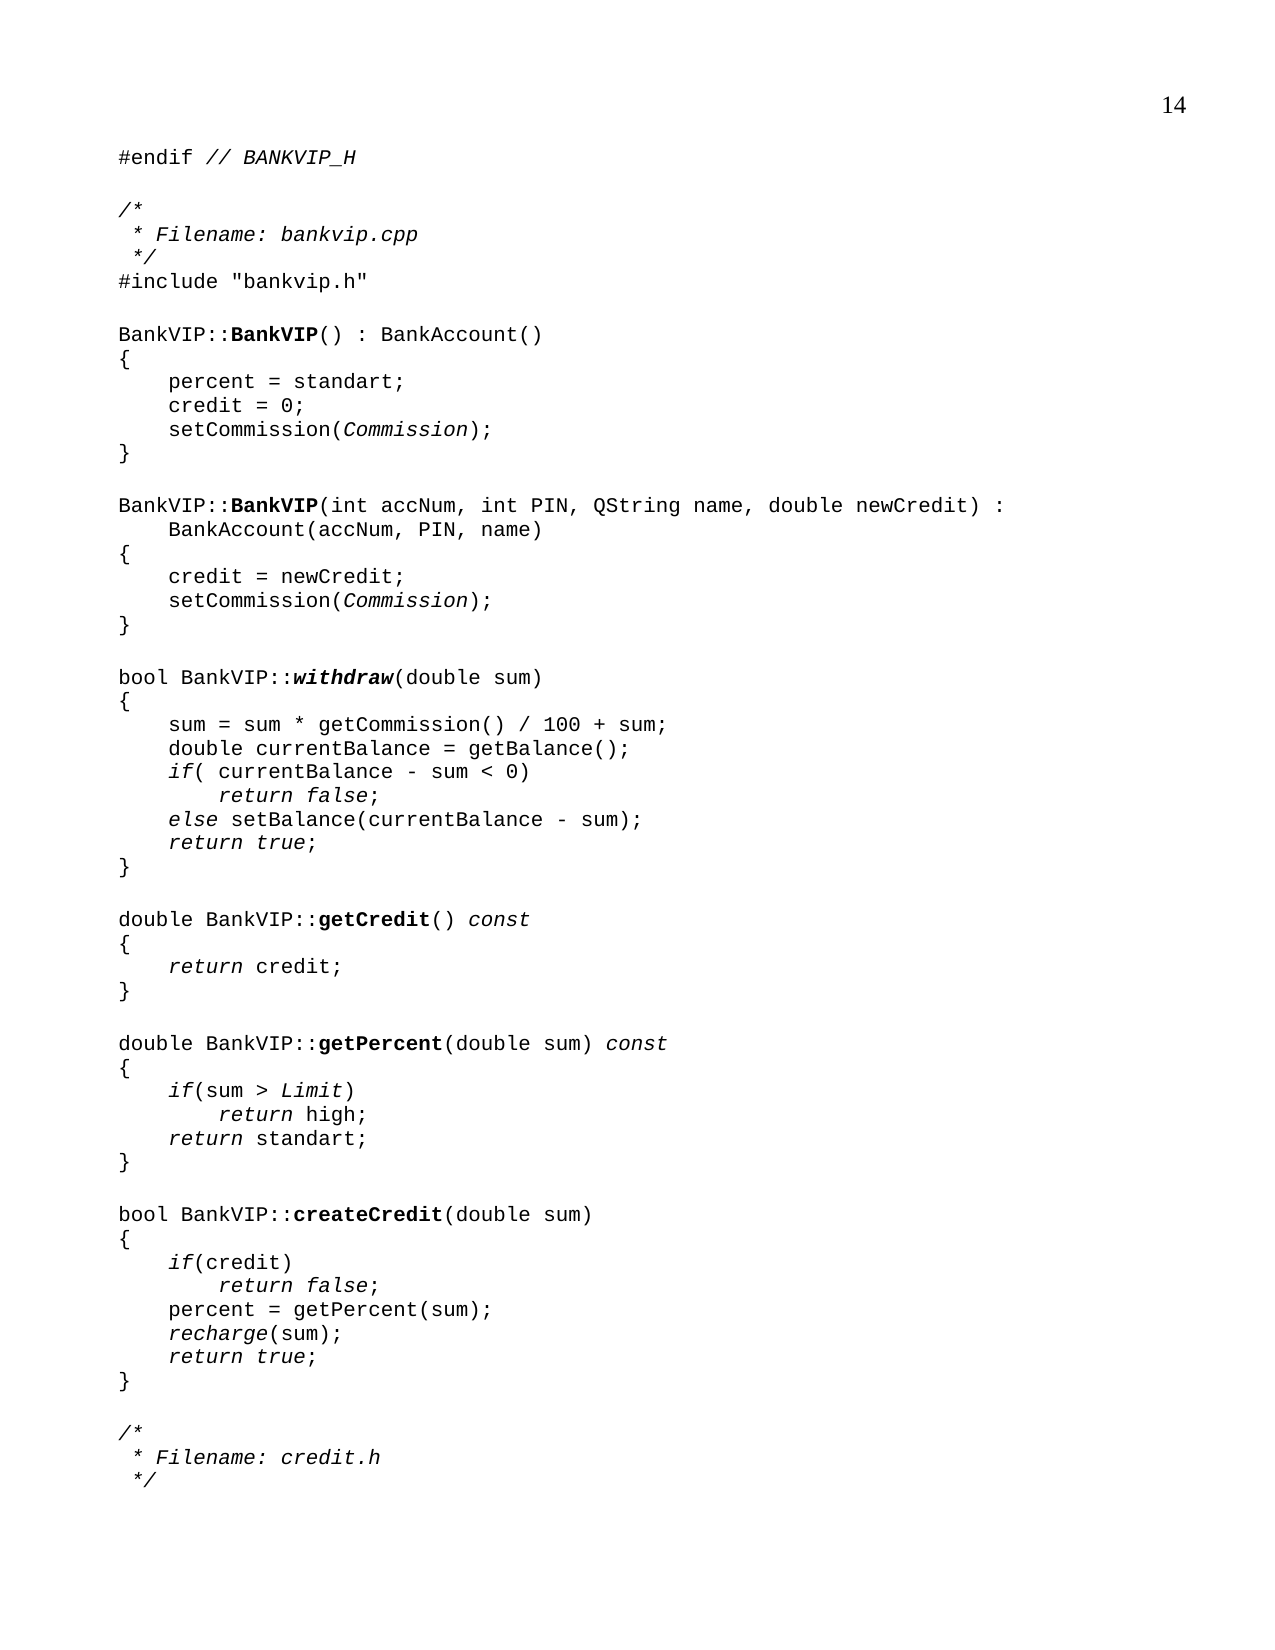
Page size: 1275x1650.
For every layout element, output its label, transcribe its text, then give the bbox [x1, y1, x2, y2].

text double currentBalance = getBalance(); [118, 738, 1186, 761]
text #include "bankvip.h" [118, 271, 1186, 294]
text BankVIP::BankVIP() : BankAccount() [118, 324, 1186, 348]
text return false; [118, 1275, 1186, 1299]
text /* [118, 1423, 1195, 1447]
text recharge(sum); [118, 1323, 1186, 1346]
text */ [118, 1470, 1186, 1494]
text return high; [118, 1104, 1186, 1128]
text if(sum > Limit) [118, 1080, 1186, 1104]
text bool BankVIP::withdraw(double sum) [118, 667, 1186, 690]
text { [118, 1228, 1186, 1252]
text return credit; [118, 956, 1186, 980]
text { [118, 690, 1186, 714]
text } [118, 614, 1186, 637]
text double BankVIP::getPercent(double sum) const [118, 1033, 1186, 1057]
text { [118, 543, 1186, 566]
text if(credit) [118, 1252, 1186, 1275]
text double BankVIP::getCredit() const [118, 909, 1186, 933]
text return false; [118, 785, 1186, 809]
text return true; [118, 1346, 1186, 1370]
text { [118, 348, 1186, 371]
text */ [118, 247, 1186, 271]
text credit = 0; [118, 395, 1186, 419]
text } [118, 856, 1186, 879]
text * Filename: credit.h [118, 1447, 1186, 1470]
text if( currentBalance - sum < 0) [118, 761, 1186, 785]
text } [118, 1370, 1186, 1394]
text credit = newCredit; [118, 566, 1186, 590]
text * Filename: bankvip.cpp [118, 224, 1186, 247]
text else setBalance(currentBalance - sum); [118, 809, 1186, 832]
text { [118, 1057, 1186, 1080]
text return true; [118, 832, 1186, 856]
text return standart; [118, 1128, 1186, 1151]
text bool BankVIP::createCredit(double sum) [118, 1204, 1186, 1228]
text sum = sum * getCommission() / 100 + sum; [118, 714, 1186, 738]
text { [118, 933, 1186, 956]
text } [118, 1151, 1186, 1175]
text #endif // BANKVIP_H [118, 147, 1186, 171]
text } [118, 980, 1186, 1004]
text BankVIP::BankVIP(int accNum, int PIN, QString name, double newCredit) : [118, 495, 1186, 519]
text setCommission(Commission); [118, 419, 1186, 442]
text BankAccount(accNum, PIN, name) [118, 519, 1186, 543]
text percent = standart; [118, 371, 1186, 395]
text /* [118, 200, 1195, 224]
text percent = getPercent(sum); [118, 1299, 1186, 1323]
text setCommission(Commission); [118, 590, 1186, 614]
text } [118, 442, 1186, 466]
